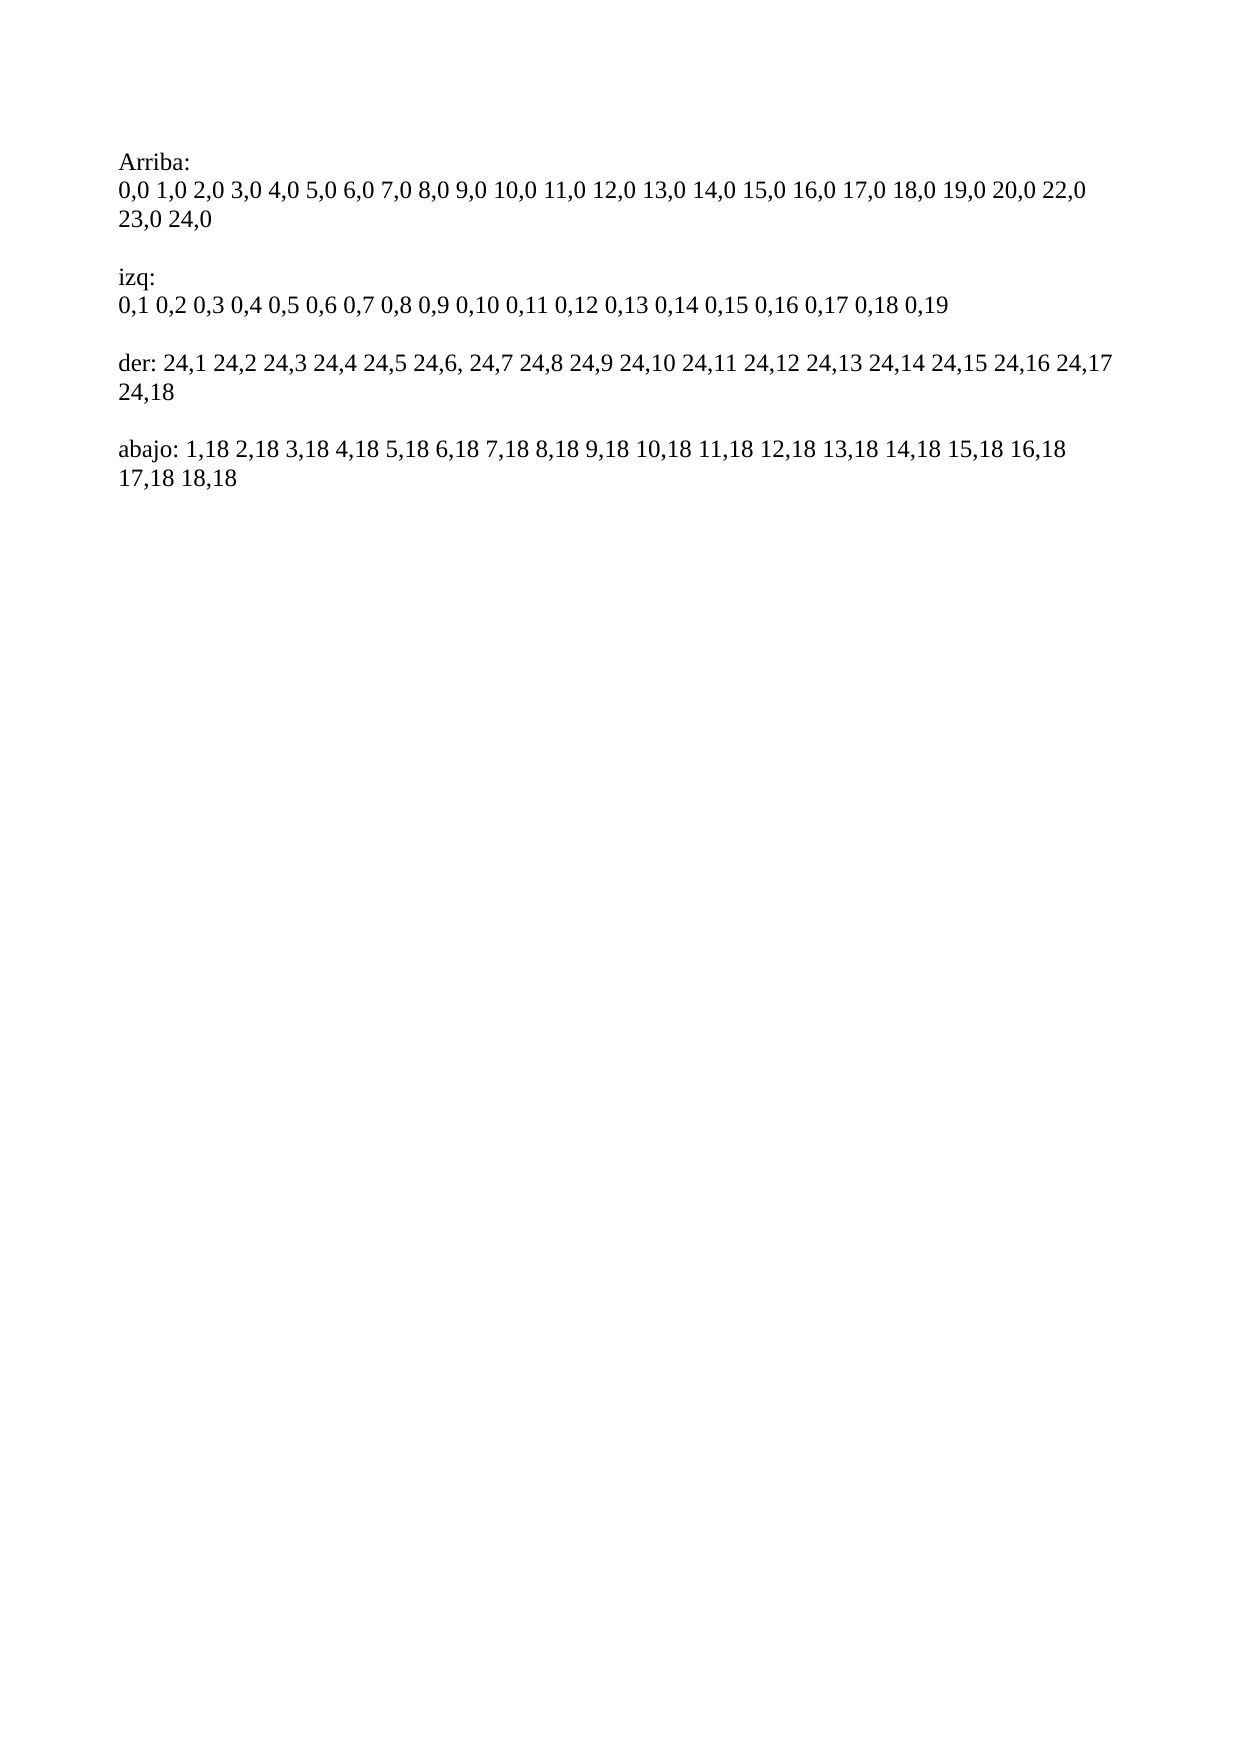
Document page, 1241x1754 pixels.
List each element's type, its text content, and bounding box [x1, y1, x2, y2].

text Arriba: [118, 147, 1122, 176]
text abajo: 1,18 2,18 3,18 4,18 5,18 6,18 7,18 8,18 9,18 10,18 11,18 12,18 13,18 14,18 15,18 16,18 17,18 18,18 [118, 434, 1122, 492]
text der: 24,1 24,2 24,3 24,4 24,5 24,6, 24,7 24,8 24,9 24,10 24,11 24,12 24,13 24,14 24,15 24,16 24,17 24,18 [118, 348, 1122, 406]
text izq: [118, 262, 1122, 291]
text 0,0 1,0 2,0 3,0 4,0 5,0 6,0 7,0 8,0 9,0 10,0 11,0 12,0 13,0 14,0 15,0 16,0 17,0 18,0 19,0 20,0 22,0 23,0 24,0 [118, 176, 1122, 233]
text 0,1 0,2 0,3 0,4 0,5 0,6 0,7 0,8 0,9 0,10 0,11 0,12 0,13 0,14 0,15 0,16 0,17 0,18 0,19 [118, 291, 1122, 319]
